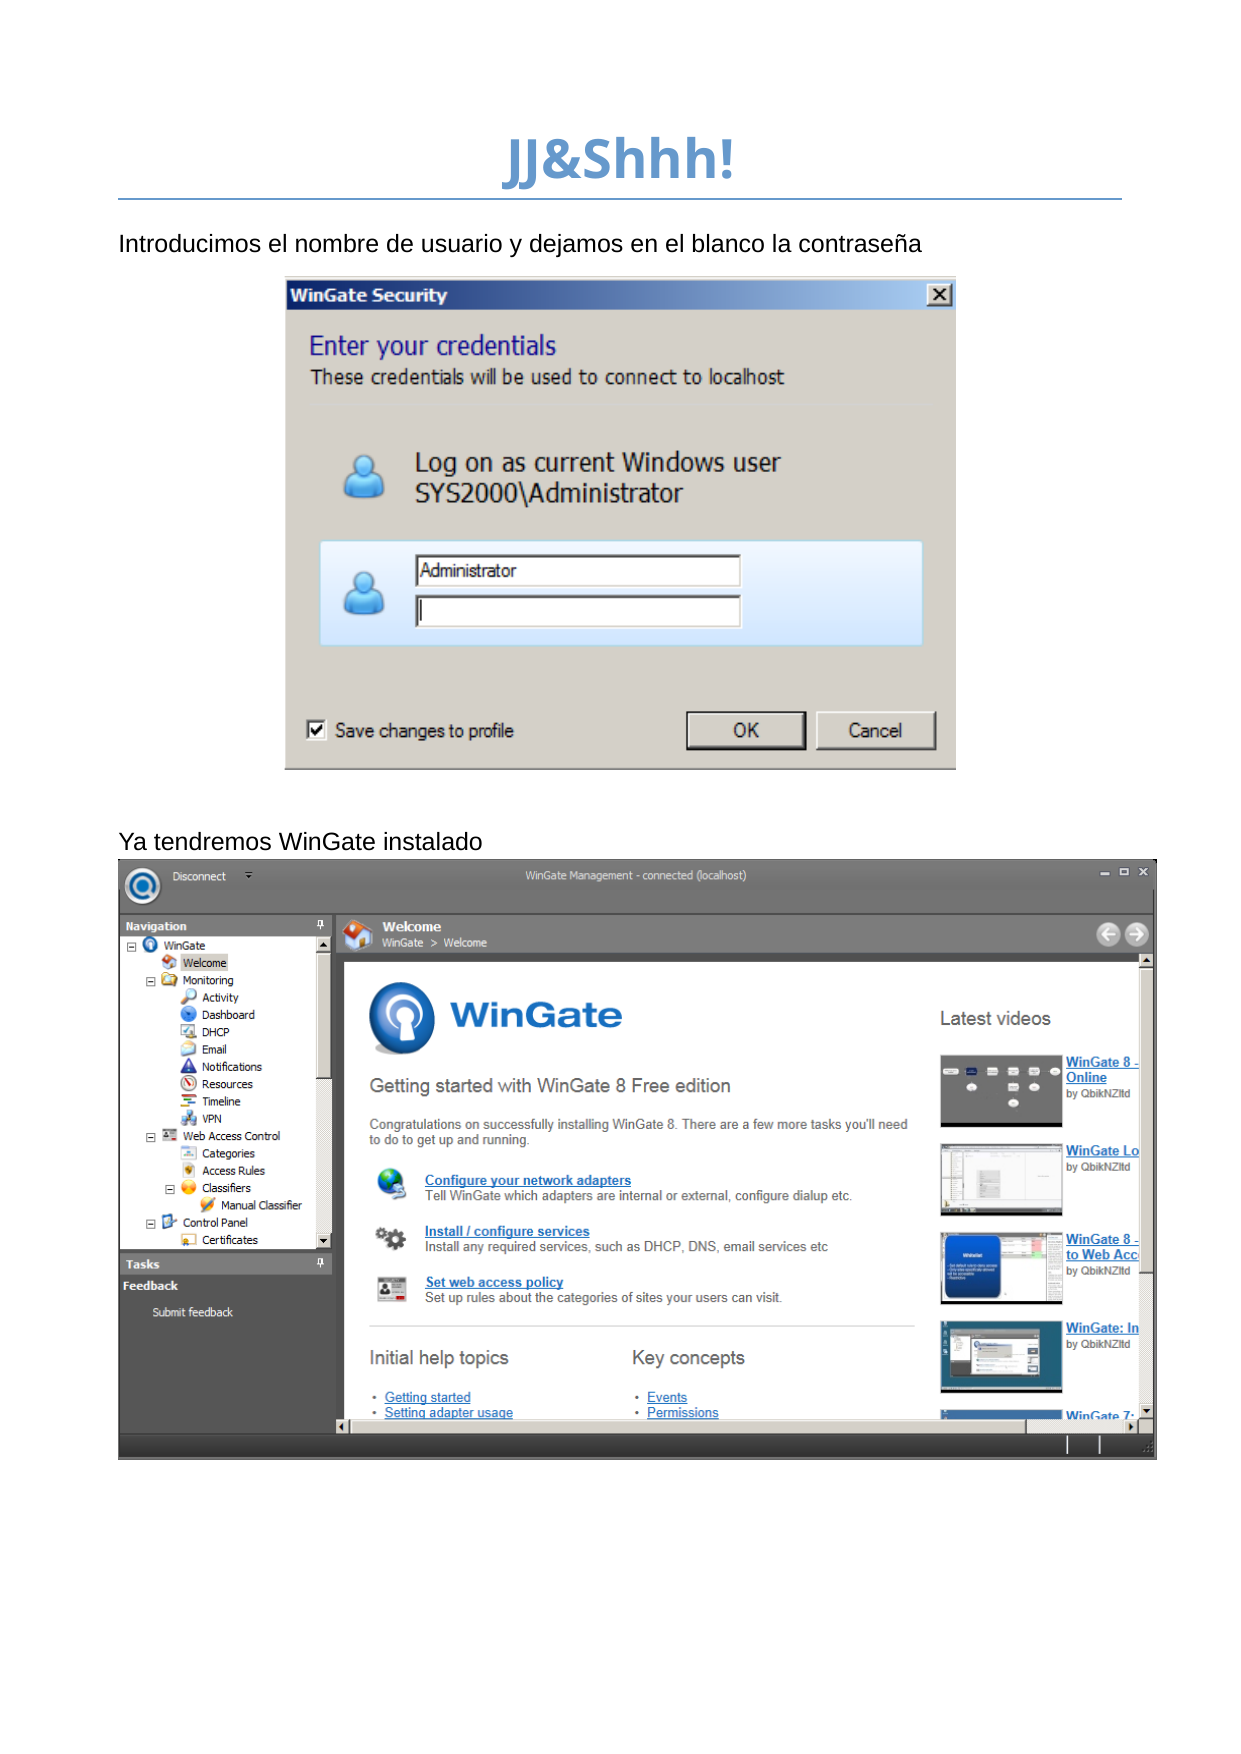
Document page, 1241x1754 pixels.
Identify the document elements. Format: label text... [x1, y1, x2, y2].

picture [284, 276, 956, 770]
text Introducimos el nombre de usuario y dejamos en el blanco la contraseña [118, 229, 1122, 258]
picture [118, 859, 1157, 1460]
text Ya tendremos WinGate instalado [118, 827, 1122, 856]
